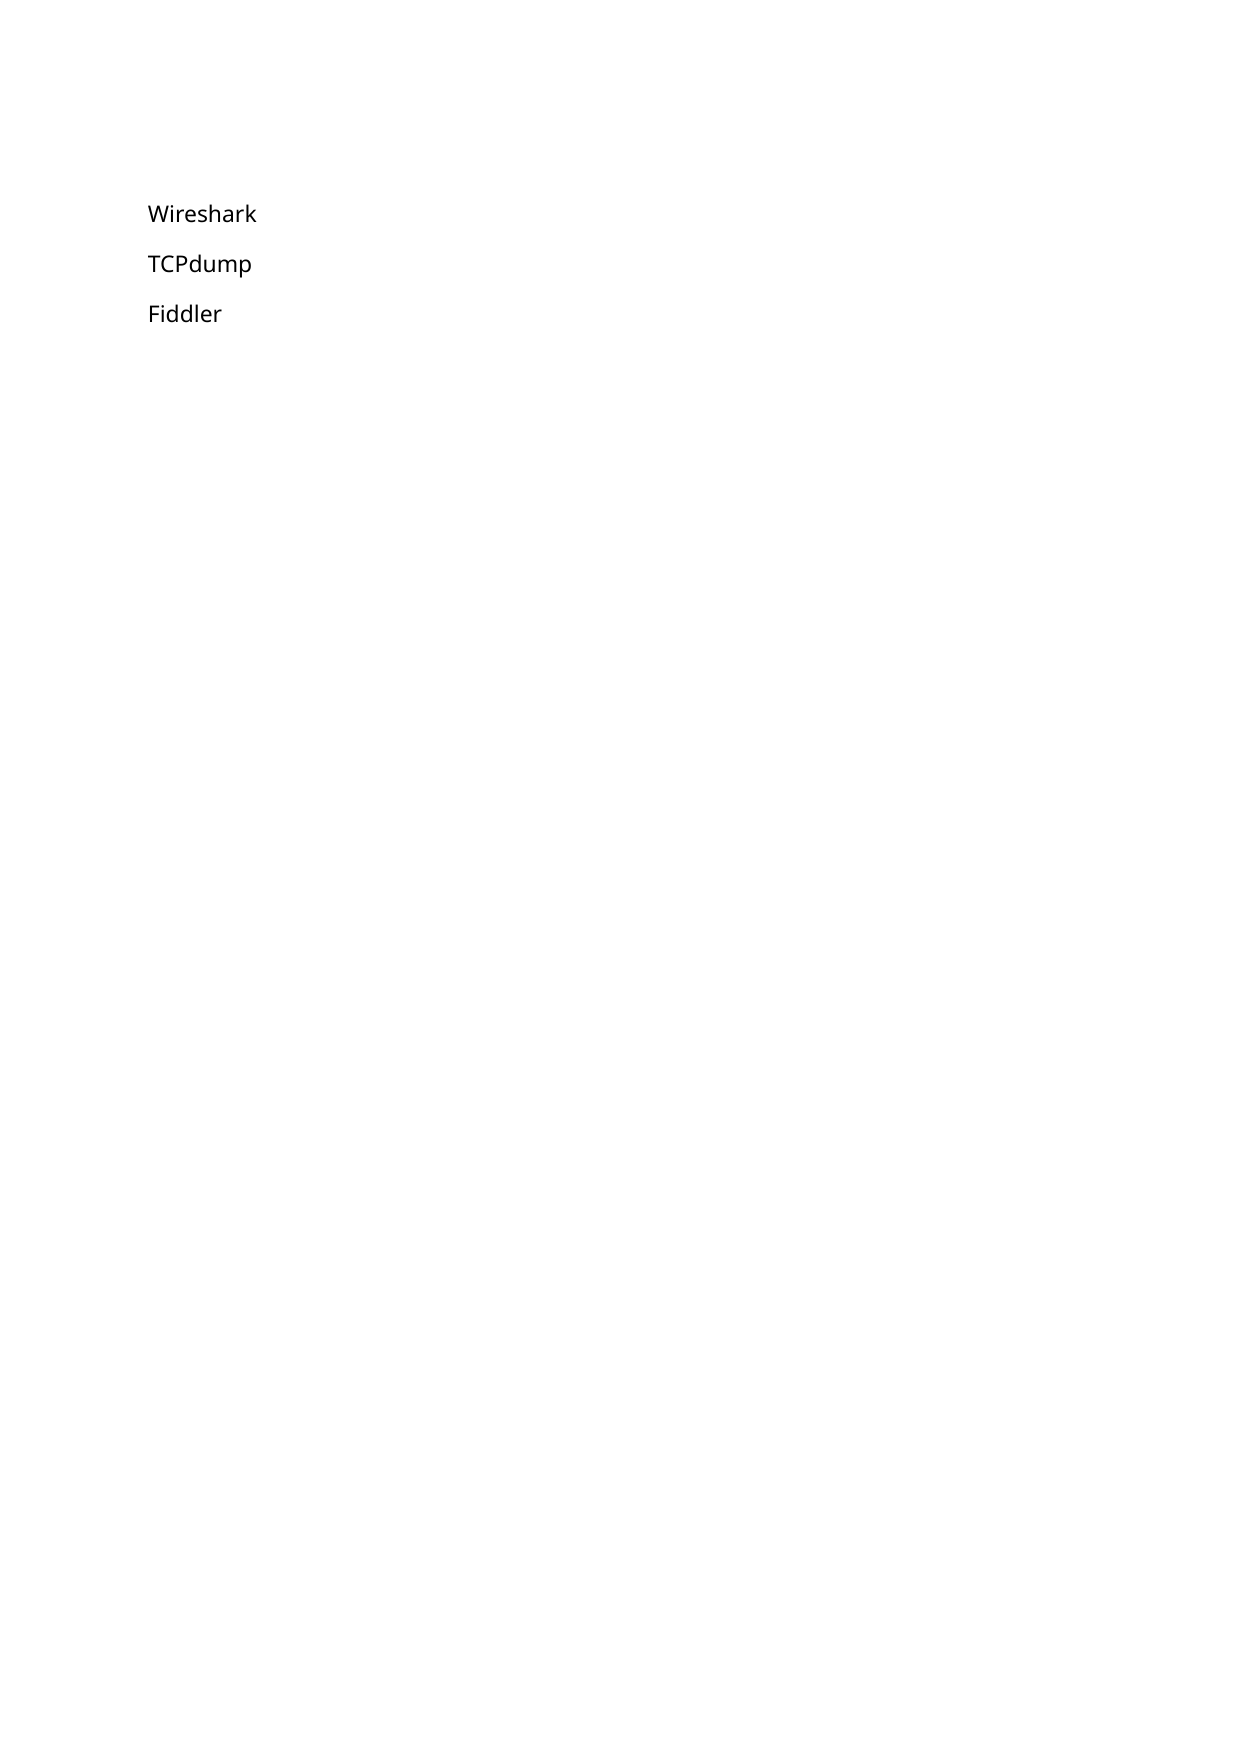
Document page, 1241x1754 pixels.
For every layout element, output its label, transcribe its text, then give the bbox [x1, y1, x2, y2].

text TCPdump [148, 248, 1093, 279]
text Fiddler [148, 298, 1093, 329]
text Wireshark [148, 198, 1093, 229]
